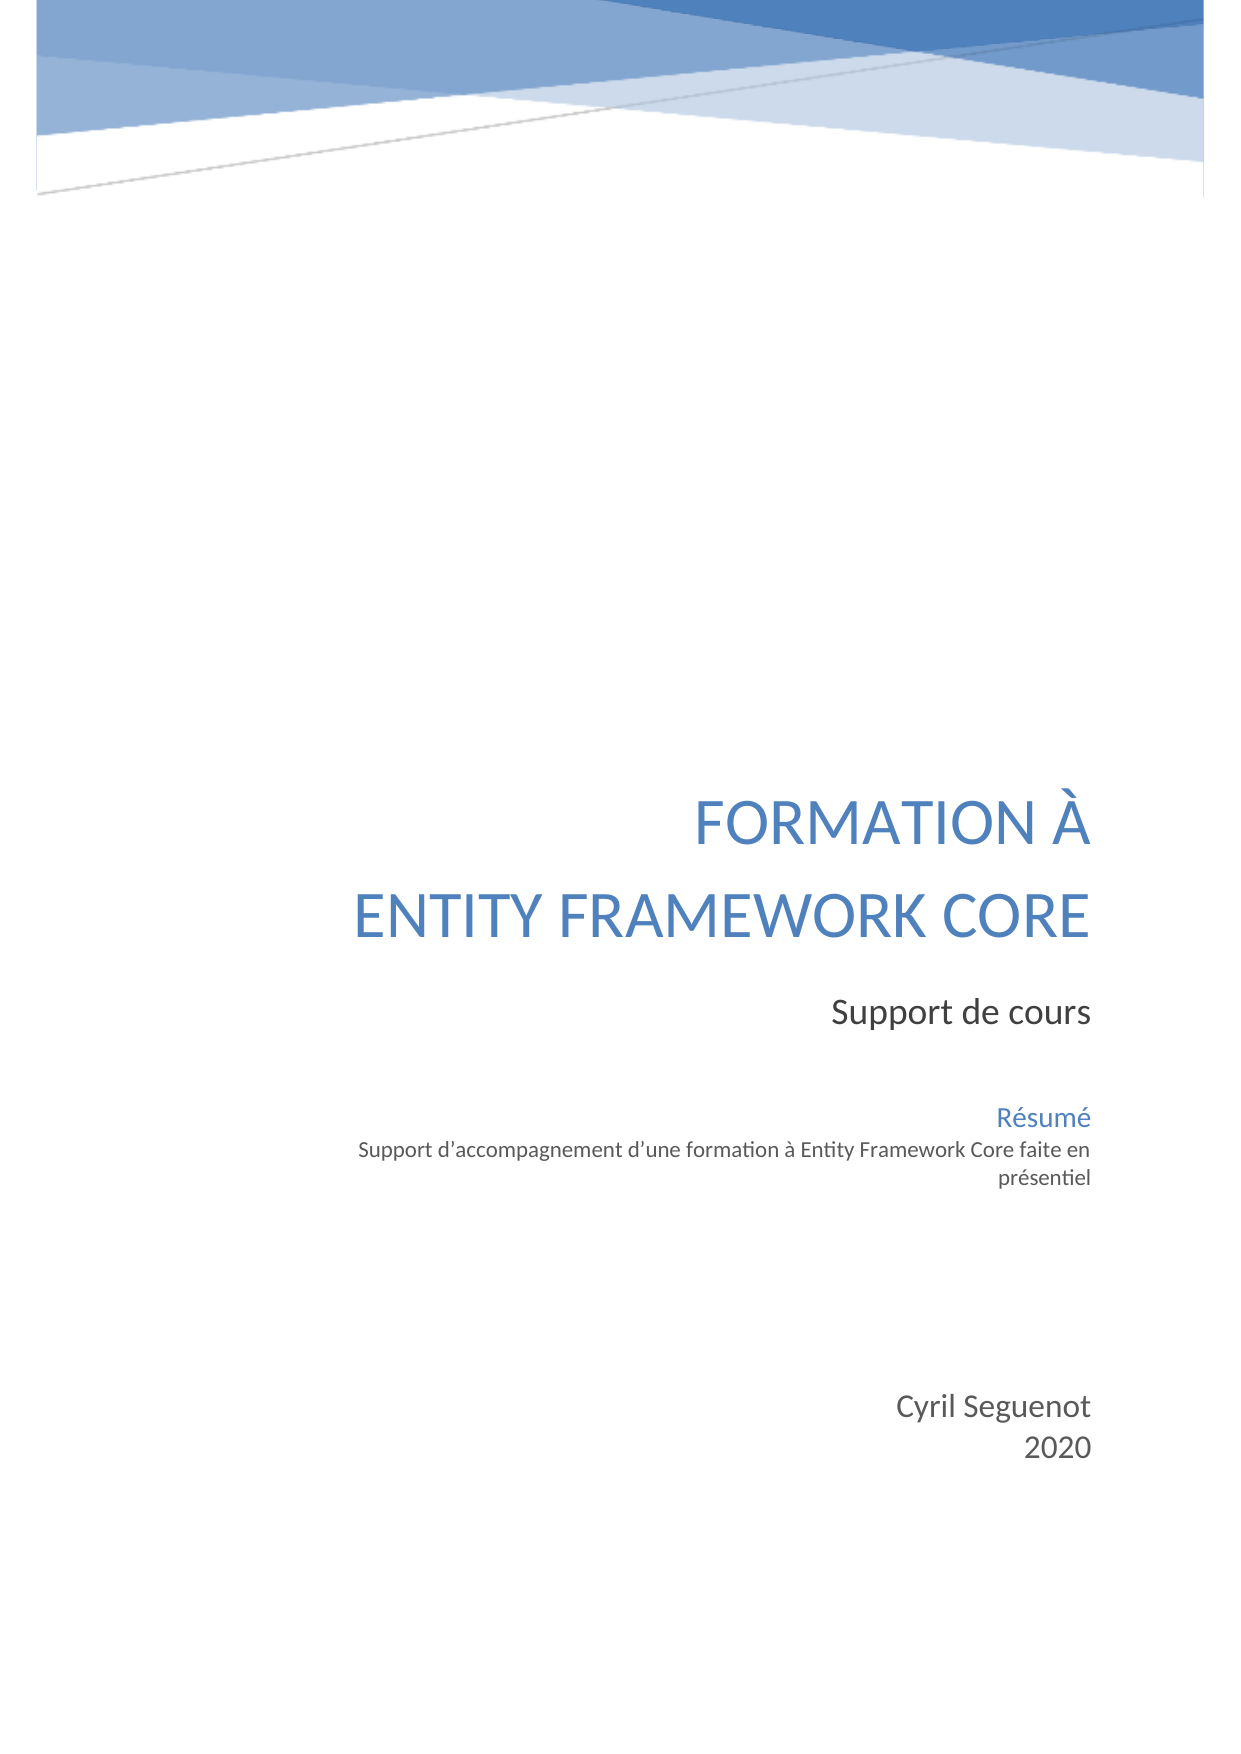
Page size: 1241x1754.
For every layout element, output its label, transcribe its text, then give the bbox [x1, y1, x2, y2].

text Formation à Entity Framework Core [299, 780, 1091, 954]
text 2020 [299, 1426, 1091, 1466]
text Cyril Seguenot [299, 1385, 1091, 1426]
text Support d’accompagnement d’une formation à Entity Framework Core faite en présentiel [299, 1135, 1091, 1191]
text Support de cours [299, 988, 1091, 1033]
text Résumé [299, 1099, 1091, 1135]
